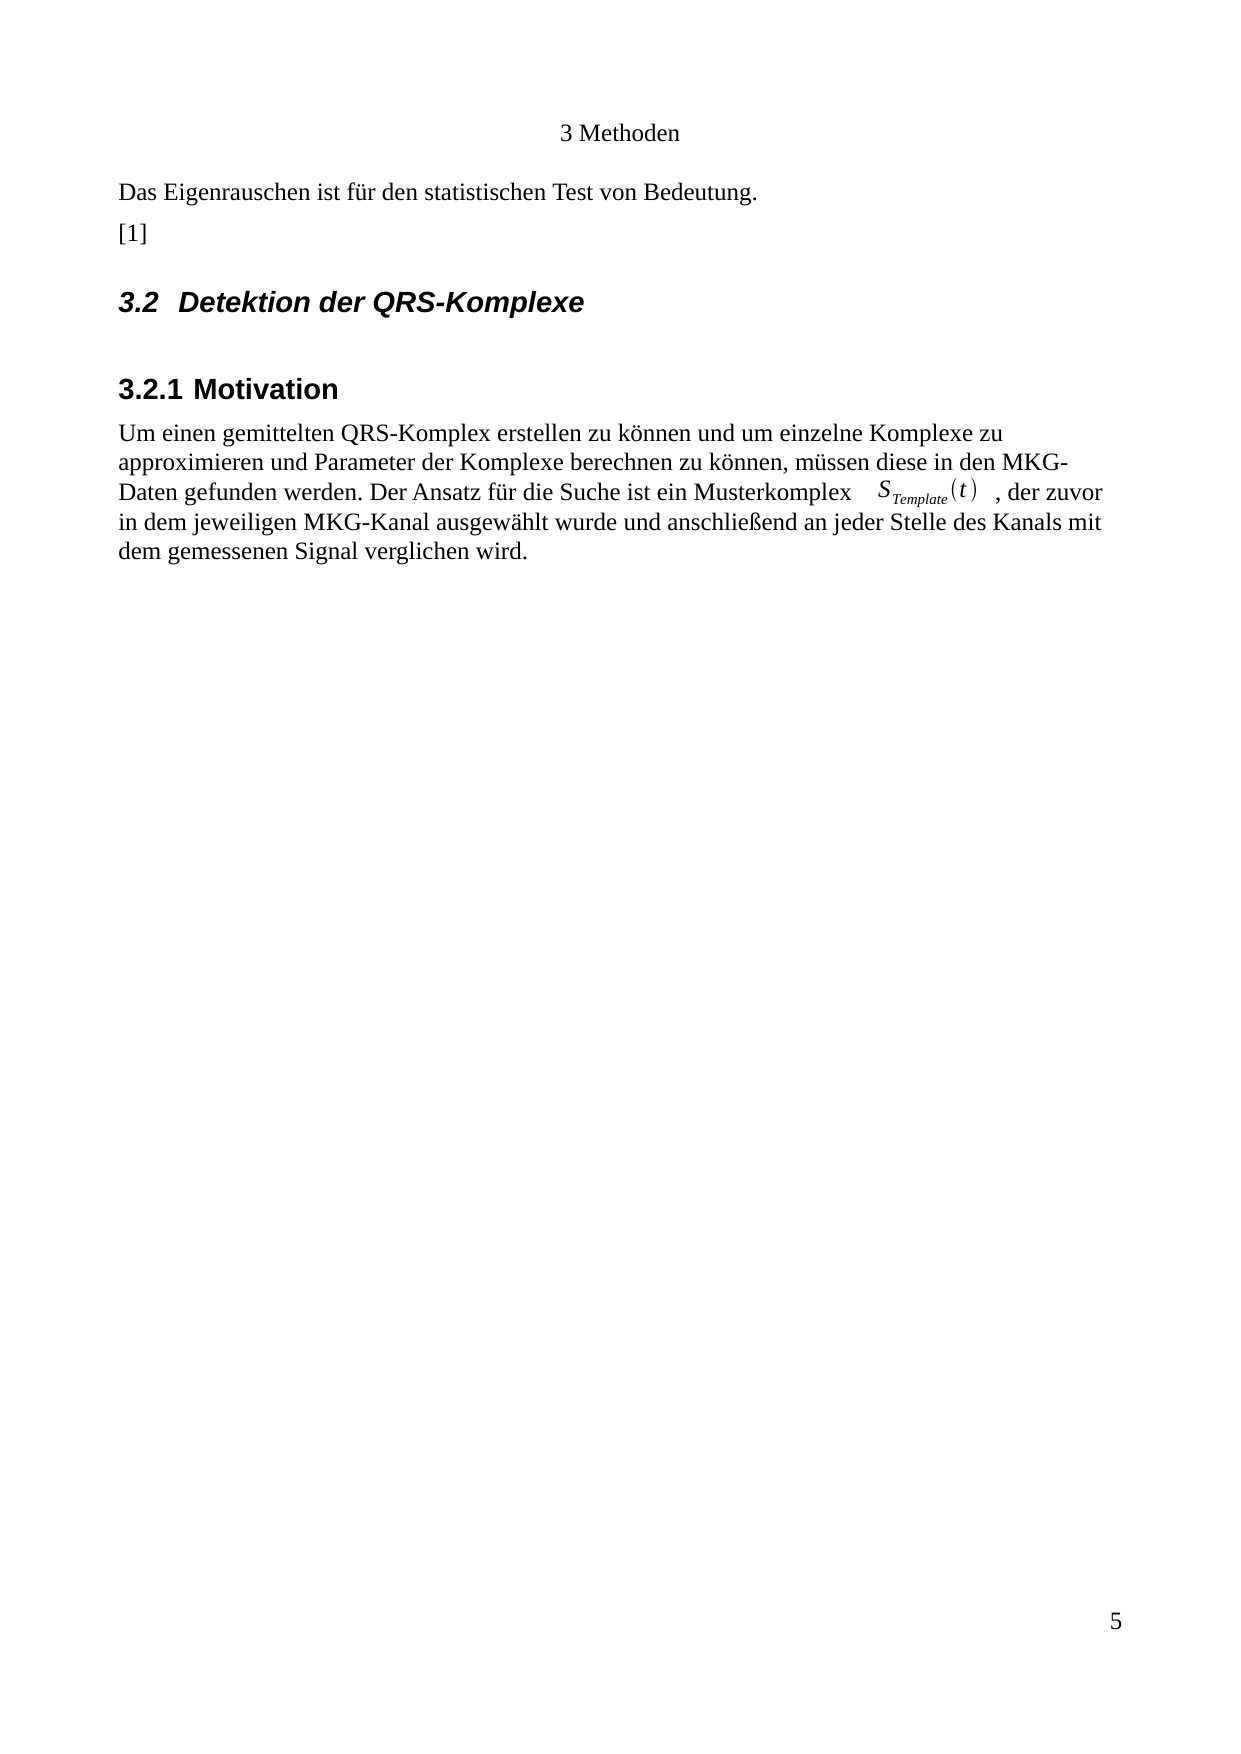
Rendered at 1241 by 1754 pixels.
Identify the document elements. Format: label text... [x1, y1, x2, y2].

text Um einen gemittelten QRS-Komplex erstellen zu können und um einzelne Komplexe zu approximieren und Parameter der Komplexe berechnen zu können, müssen diese in den MKG-Daten gefunden werden. Der Ansatz für die Suche ist ein Musterkomplex , der zuvor in dem jeweiligen MKG-Kanal ausgewählt wurde und anschließend an jeder Stelle des Kanals mit dem gemessenen Signal verglichen wird. [118, 418, 1122, 565]
text Das Eigenrauschen ist für den statistischen Test von Bedeutung. [118, 177, 1122, 206]
subtitle Motivation [118, 372, 1122, 406]
text [1] [118, 218, 1122, 247]
subtitle Detektion der QRS-Komplexe [118, 284, 1122, 318]
